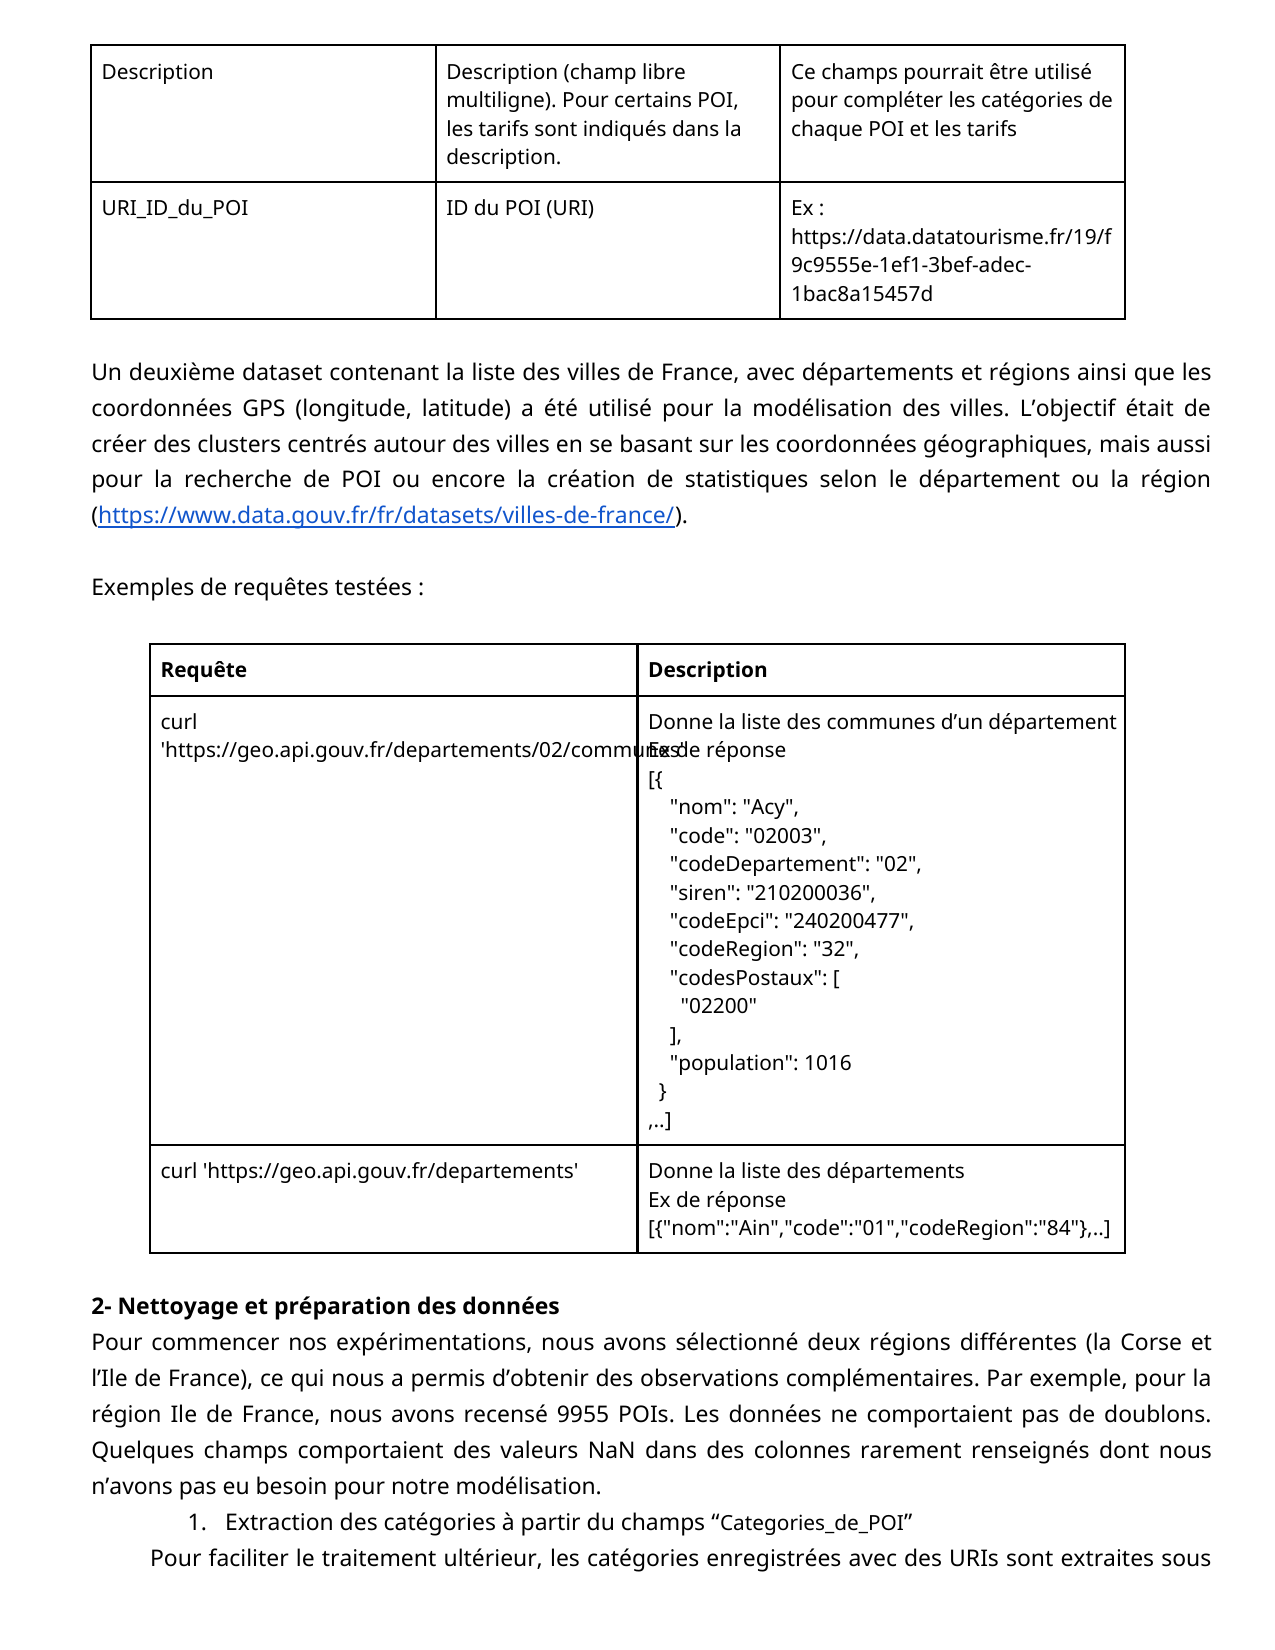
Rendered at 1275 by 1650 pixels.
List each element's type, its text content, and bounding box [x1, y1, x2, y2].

text Un deuxième dataset contenant la liste des villes de France, avec départements et régions ainsi que les coordonnées GPS (longitude, latitude) a été utilisé pour la modélisation des villes. L’objectif était de créer des clusters centrés autour des villes en se basant sur les coordonnées géographiques, mais aussi pour la recherche de POI ou encore la création de statistiques selon le département ou la région (https://www.data.gouv.fr/fr/datasets/villes-de-france/). [91, 356, 1213, 531]
table_cell Ex : https://data.datatourisme.fr/19/f9c9555e-1ef1-3bef-adec-1bac8a15457d [781, 183, 1124, 318]
table_cell curl 'https://geo.api.gouv.fr/departements' [151, 1146, 636, 1252]
table_header Requête [151, 645, 636, 694]
table_cell Donne la liste des départements Ex de réponse [{"nom":"Ain","code":"01","codeRegion":"84"},..] [639, 1146, 1124, 1252]
table_cell Description [92, 46, 435, 181]
table_cell Description (champ libre multiligne). Pour certains POI, les tarifs sont indiqués dans la description. [437, 46, 779, 181]
table_cell Ce champs pourrait être utilisé pour compléter les catégories de chaque POI et les tarifs [781, 46, 1124, 181]
text Pour faciliter le traitement ultérieur, les catégories enregistrées avec des URIs sont extraites sous [150, 1542, 1213, 1573]
text Exemples de requêtes testées : [91, 571, 1213, 602]
table_cell ID du POI (URI) [437, 183, 779, 318]
table_cell curl 'https://geo.api.gouv.fr/departements/02/communes' [151, 697, 636, 1144]
text 2- Nettoyage et préparation des données [91, 1290, 1213, 1321]
text Pour commencer nos expérimentations, nous avons sélectionné deux régions différentes (la Corse et l’Ile de France), ce qui nous a permis d’obtenir des observations complémentaires. Par exemple, pour la région Ile de France, nous avons recensé 9955 POIs. Les données ne comportaient pas de doublons. Quelques champs comportaient des valeurs NaN dans des colonnes rarement renseignés dont nous n’avons pas eu besoin pour notre modélisation. [91, 1326, 1213, 1501]
table_cell URI_ID_du_POI [92, 183, 435, 318]
table_header Description [639, 645, 1124, 694]
list Extraction des catégories à partir du champs “Categories_de_POI” [187, 1506, 1213, 1537]
table_cell Donne la liste des communes d’un département Ex de réponse [{ "nom": "Acy", "code": "02003", "codeDepartement": "02", "siren": "210200036", "codeEpci": "240200477", "codeRegion": "32", "codesPostaux": [ "02200" ], "population": 1016 } ,..] [639, 697, 1124, 1144]
